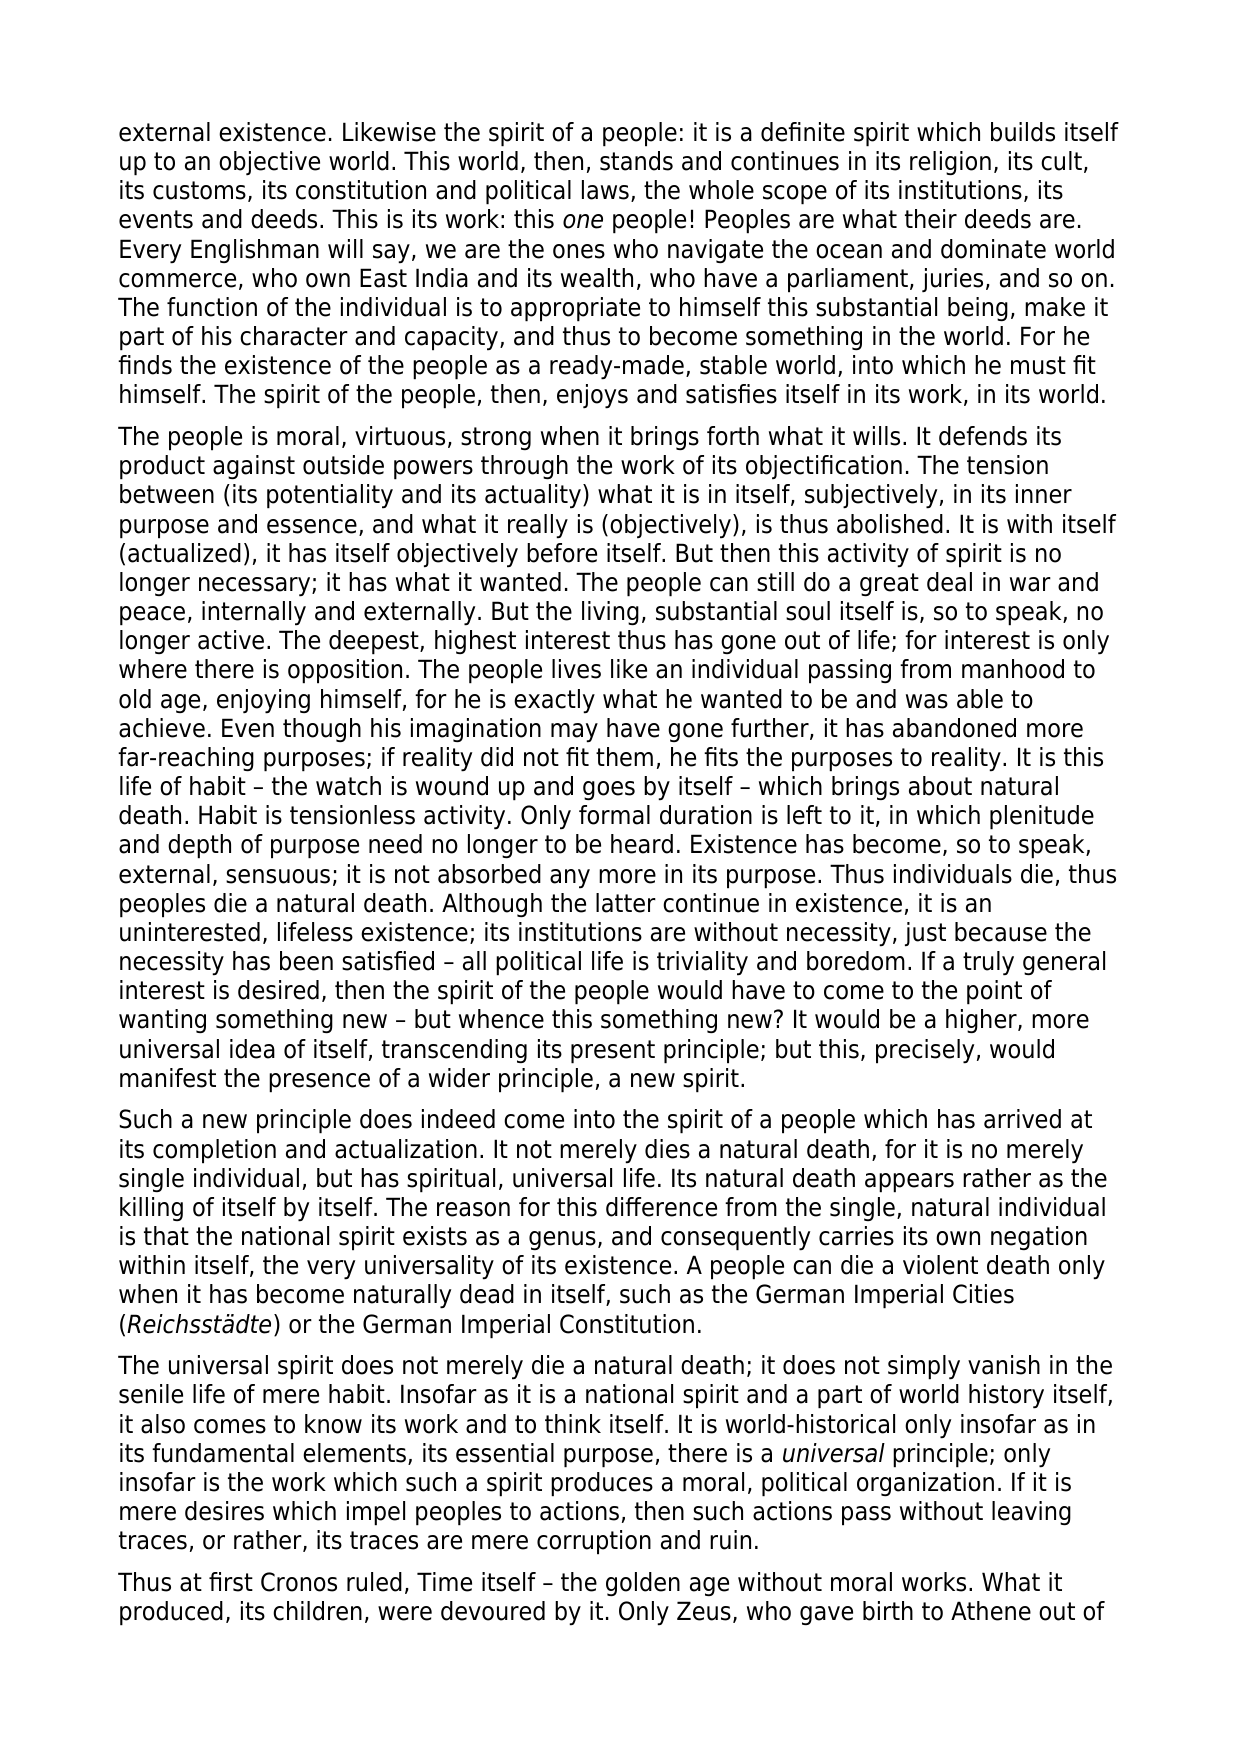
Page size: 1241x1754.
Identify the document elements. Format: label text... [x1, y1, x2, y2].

text Thus at first Cronos ruled, Time itself – the golden age without moral works. What it produced, its children, were devoured by it. Only Zeus, who gave birth to Athene out of [118, 1568, 1122, 1626]
text The people is moral, virtuous, strong when it brings forth what it wills. It defends its product against outside powers through the work of its objectification. The tension between (its potentiality and its actuality) what it is in itself, subjectively, in its inner purpose and essence, and what it really is (objectively), is thus abolished. It is with itself (actualized), it has itself objectively before itself. But then this activity of spirit is no longer necessary; it has what it wanted. The people can still do a great deal in war and peace, internally and externally. But the living, substantial soul itself is, so to speak, no longer active. The deepest, highest interest thus has gone out of life; for interest is only where there is opposition. The people lives like an individual passing from manhood to old age, enjoying himself, for he is exactly what he wanted to be and was able to achieve. Even though his imagination may have gone further, it has abandoned more far-reaching purposes; if reality did not fit them, he fits the purposes to reality. It is this life of habit – the watch is wound up and goes by itself – which brings about natural death. Habit is tensionless activity. Only formal duration is left to it, in which plenitude and depth of purpose need no longer to be heard. Existence has become, so to speak, external, sensuous; it is not absorbed any more in its purpose. Thus individuals die, thus peoples die a natural death. Although the latter continue in existence, it is an uninterested, lifeless existence; its institutions are without necessity, just because the necessity has been satisfied – all political life is triviality and boredom. If a truly general interest is desired, then the spirit of the people would have to come to the point of wanting something new – but whence this something new? It would be a higher, more universal idea of itself, transcending its present principle; but this, precisely, would manifest the presence of a wider principle, a new spirit. [118, 422, 1122, 1093]
text external existence. Likewise the spirit of a people: it is a definite spirit which builds itself up to an objective world. This world, then, stands and continues in its religion, its cult, its customs, its constitution and political laws, the whole scope of its institutions, its events and deeds. This is its work: this one people! Peoples are what their deeds are. Every Englishman will say, we are the ones who navigate the ocean and dominate world commerce, who own East India and its wealth, who have a parliament, juries, and so on. The function of the individual is to appropriate to himself this substantial being, make it part of his character and capacity, and thus to become something in the world. For he finds the existence of the people as a ready-made, stable world, into which he must fit himself. The spirit of the people, then, enjoys and satisfies itself in its work, in its world. [118, 118, 1122, 410]
text The universal spirit does not merely die a natural death; it does not simply vanish in the senile life of mere habit. Insofar as it is a national spirit and a part of world history itself, it also comes to know its work and to think itself. It is world-historical only insofar as in its fundamental elements, its essential purpose, there is a universal principle; only insofar is the work which such a spirit produces a moral, political organization. If it is mere desires which impel peoples to actions, then such actions pass without leaving traces, or rather, its traces are mere corruption and ruin. [118, 1351, 1122, 1556]
text Such a new principle does indeed come into the spirit of a people which has arrived at its completion and actualization. It not merely dies a natural death, for it is no merely single individual, but has spiritual, universal life. Its natural death appears rather as the killing of itself by itself. The reason for this difference from the single, natural individual is that the national spirit exists as a genus, and consequently carries its own negation within itself, the very universality of its existence. A people can die a violent death only when it has become naturally dead in itself, such as the German Imperial Cities (Reichsstädte) or the German Imperial Constitution. [118, 1106, 1122, 1339]
